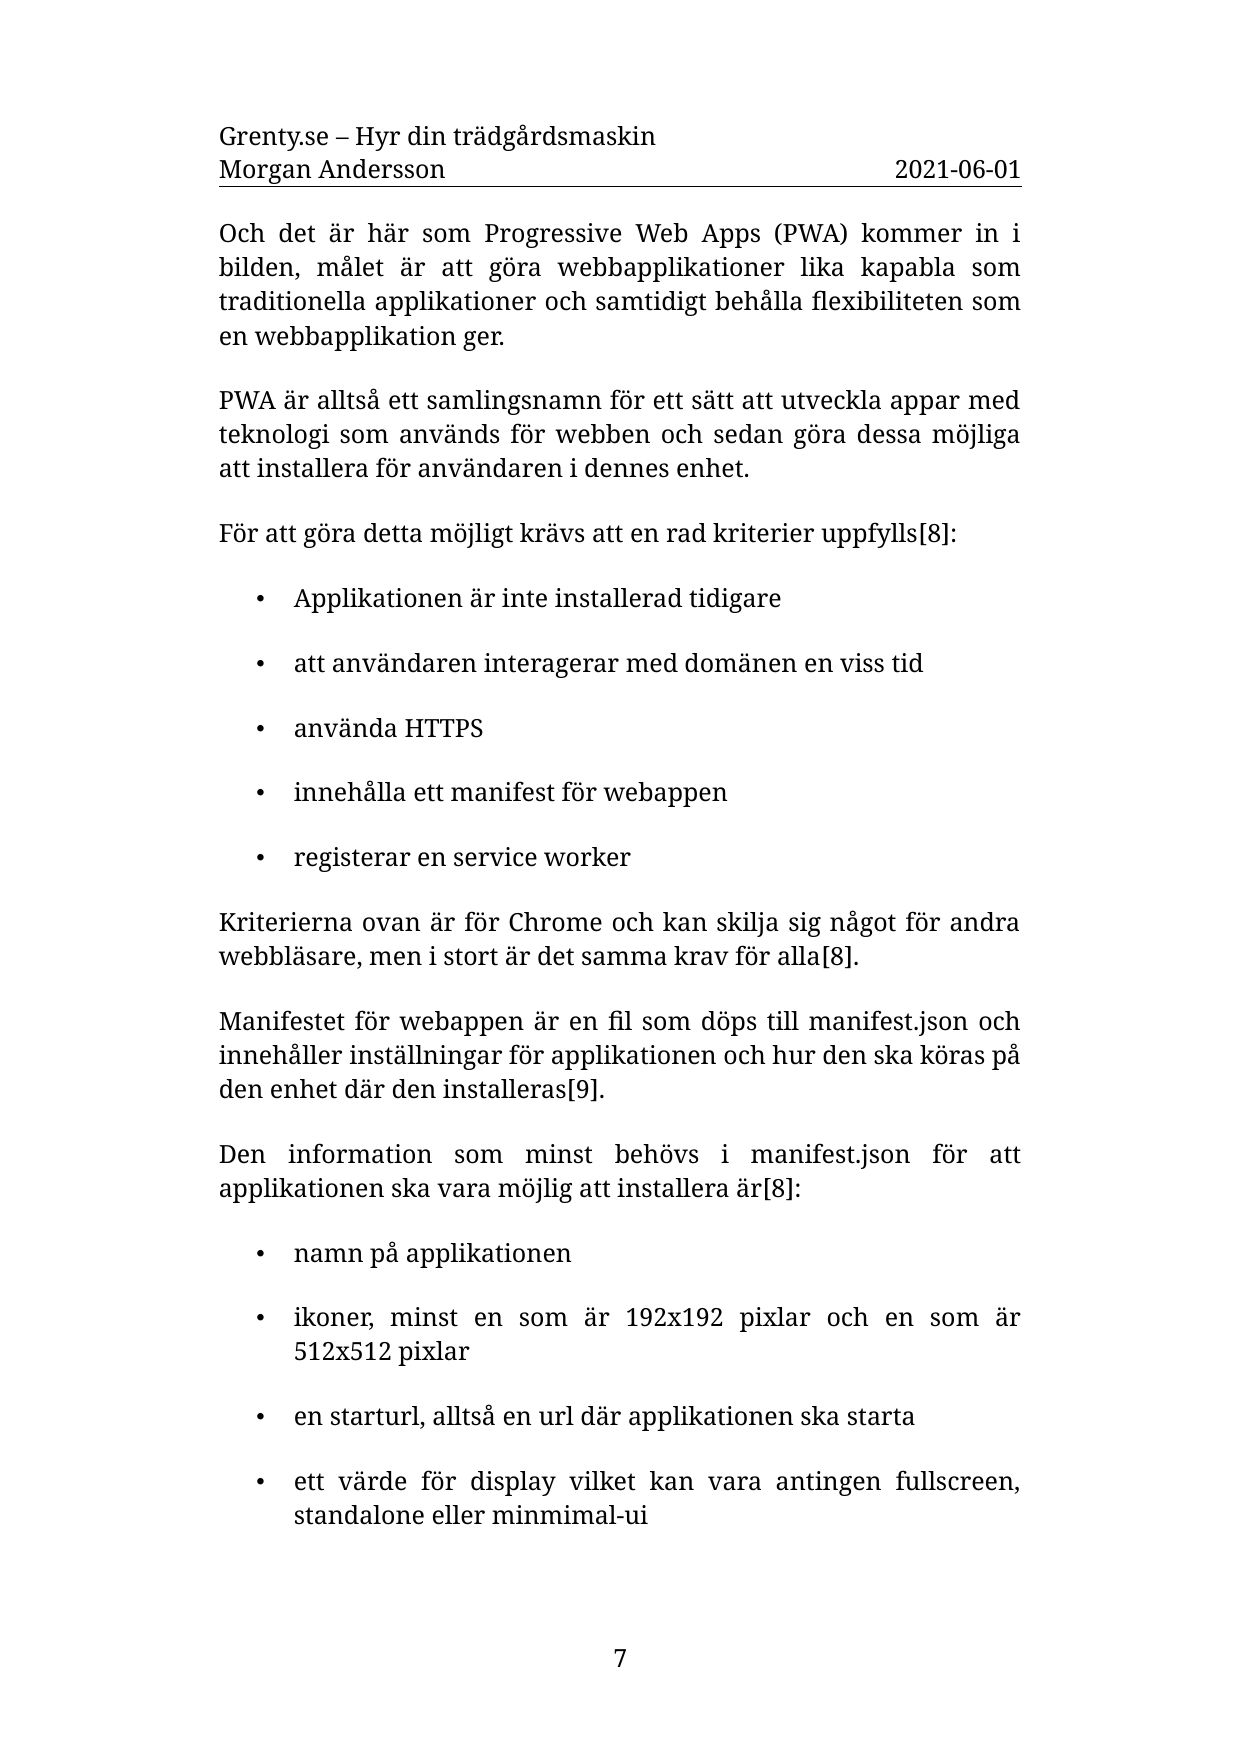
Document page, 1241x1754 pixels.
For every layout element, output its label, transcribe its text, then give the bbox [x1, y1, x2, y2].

list ett värde för display vilket kan vara antingen fullscreen, standalone eller minmimal-ui [256, 1464, 1022, 1532]
list registerar en service worker [256, 840, 1022, 874]
text Manifestet för webappen är en fil som döps till manifest.json och innehåller inställningar för applikationen och hur den ska köras på den enhet där den installeras[9]. [218, 1003, 1022, 1106]
list en starturl, alltså en url där applikationen ska starta [256, 1399, 1022, 1433]
text Och det är här som Progressive Web Apps (PWA) kommer in i bilden, målet är att göra webbapplikationer lika kapabla som traditionella applikationer och samtidigt behålla flexibiliteten som en webbapplikation ger. [218, 216, 1022, 352]
list namn på applikationen [256, 1235, 1022, 1269]
text PWA är alltså ett samlingsnamn för ett sätt att utveckla appar med teknologi som används för webben och sedan göra dessa möjliga att installera för användaren i dennes enhet. [218, 383, 1022, 485]
list ikoner, minst en som är 192x192 pixlar och en som är 512x512 pixlar [256, 1300, 1022, 1368]
list Applikationen är inte installerad tidigare [256, 581, 1022, 615]
text För att göra detta möjligt krävs att en rad kriterier uppfylls[8]: [218, 516, 1022, 550]
list att användaren interagerar med domänen en viss tid [256, 645, 1022, 679]
list innehålla ett manifest för webappen [256, 775, 1022, 809]
list använda HTTPS [256, 710, 1022, 744]
text Den information som minst behövs i manifest.json för att applikationen ska vara möjlig att installera är[8]: [218, 1136, 1022, 1204]
text Kriterierna ovan är för Chrome och kan skilja sig något för andra webbläsare, men i stort är det samma krav för alla[8]. [218, 904, 1022, 973]
